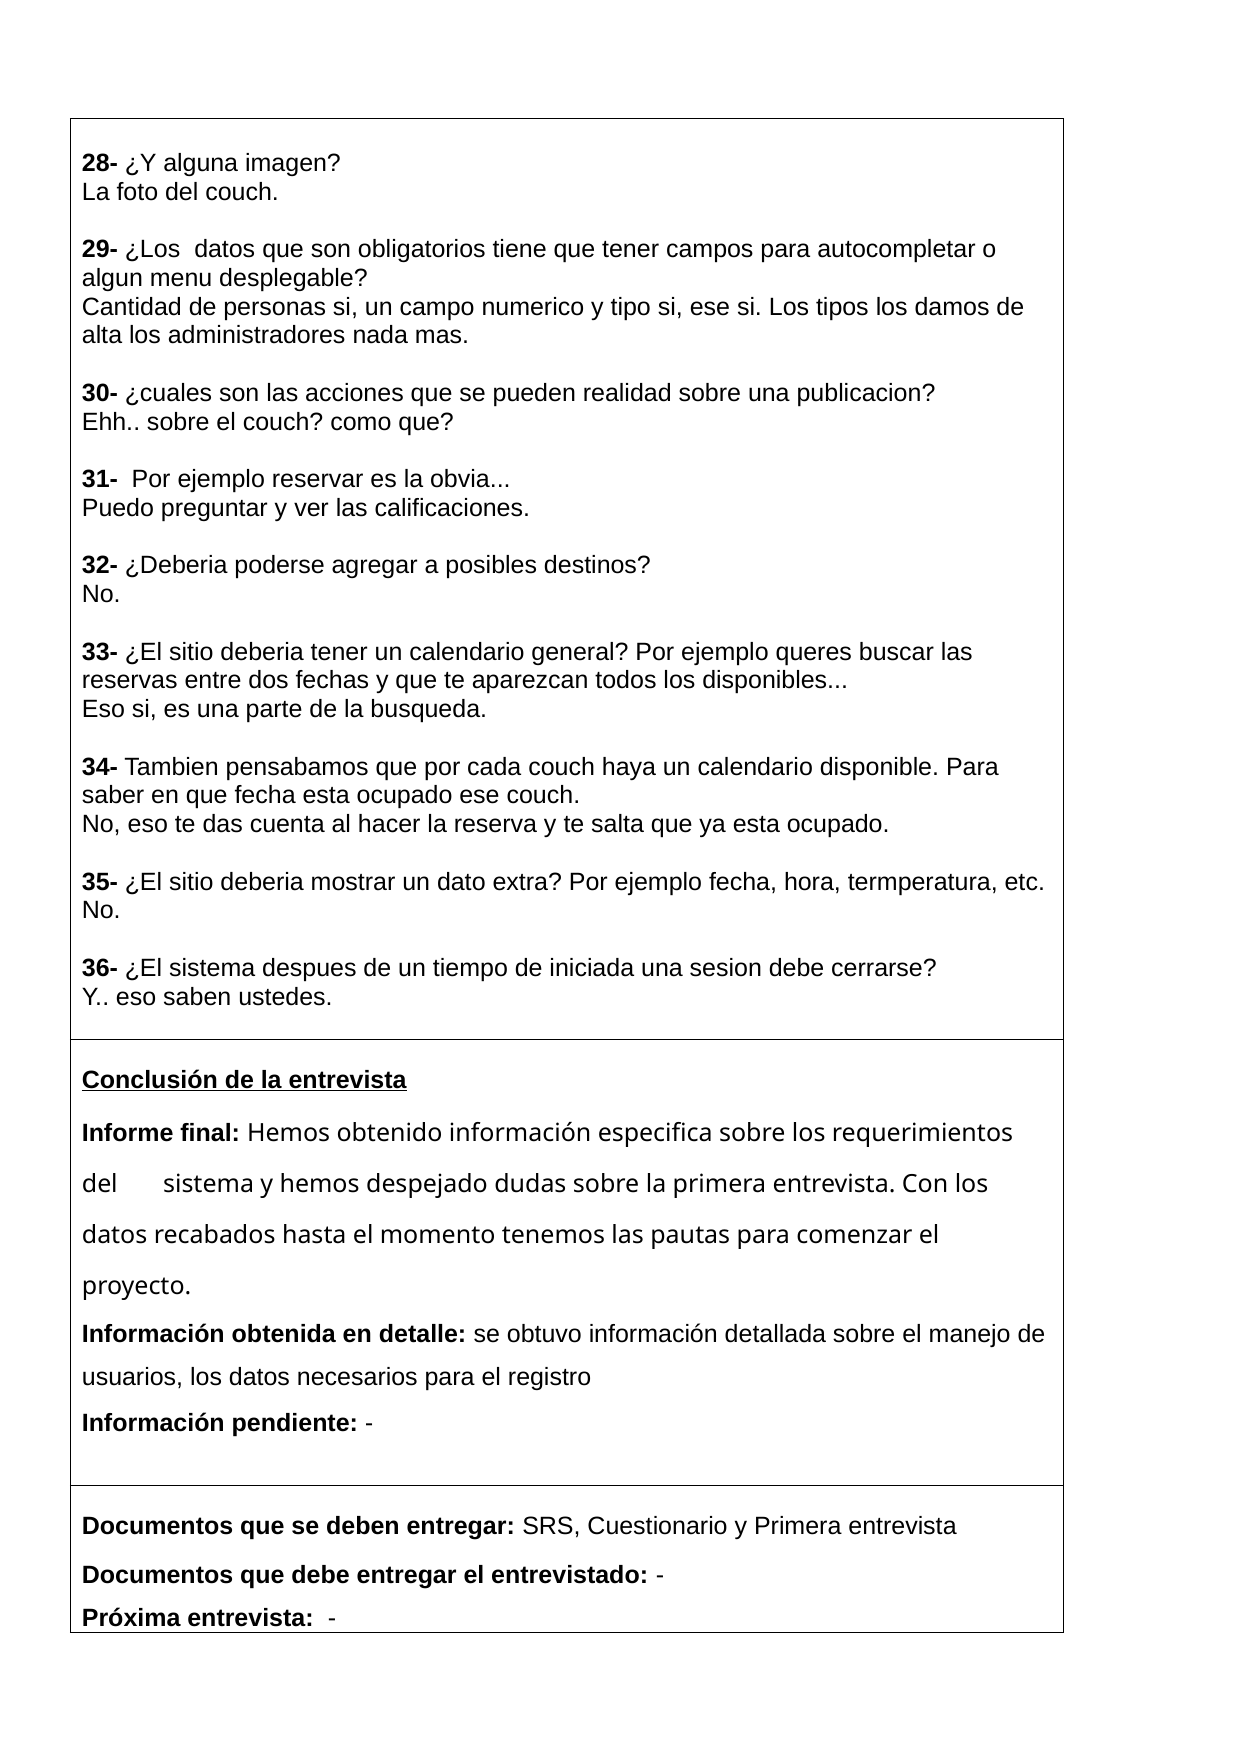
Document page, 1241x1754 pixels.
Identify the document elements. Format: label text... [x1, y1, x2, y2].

table_cell Documentos que se deben entregar: SRS, Cuestionario y Primera entrevista Documentos que debe entregar el entrevistado: - Próxima entrevista: - [71, 1486, 1063, 1632]
table_cell Conclusión de la entrevista Informe final: Hemos obtenido información especifica sobre los requerimientos del sistema y hemos despejado dudas sobre la primera entrevista. Con los datos recabados hasta el momento tenemos las pautas para comenzar el proyecto. Información obtenida en detalle: se obtuvo información detallada sobre el manejo de usuarios, los datos necesarios para el registro Información pendiente: - [71, 1040, 1063, 1485]
table_cell 28- ¿Y alguna imagen? La foto del couch. 29- ¿Los datos que son obligatorios tiene que tener campos para autocompletar o algun menu desplegable? Cantidad de personas si, un campo numerico y tipo si, ese si. Los tipos los damos de alta los administradores nada mas. 30- ¿cuales son las acciones que se pueden realidad sobre una publicacion? Ehh.. sobre el couch? como que? 31- Por ejemplo reservar es la obvia... Puedo preguntar y ver las calificaciones. 32- ¿Deberia poderse agregar a posibles destinos? No. 33- ¿El sitio deberia tener un calendario general? Por ejemplo queres buscar las reservas entre dos fechas y que te aparezcan todos los disponibles... Eso si, es una parte de la busqueda. 34- Tambien pensabamos que por cada couch haya un calendario disponible. Para saber en que fecha esta ocupado ese couch. No, eso te das cuenta al hacer la reserva y te salta que ya esta ocupado. 35- ¿El sitio deberia mostrar un dato extra? Por ejemplo fecha, hora, termperatura, etc. No. 36- ¿El sistema despues de un tiempo de iniciada una sesion debe cerrarse? Y.. eso saben ustedes. [71, 119, 1063, 1039]
